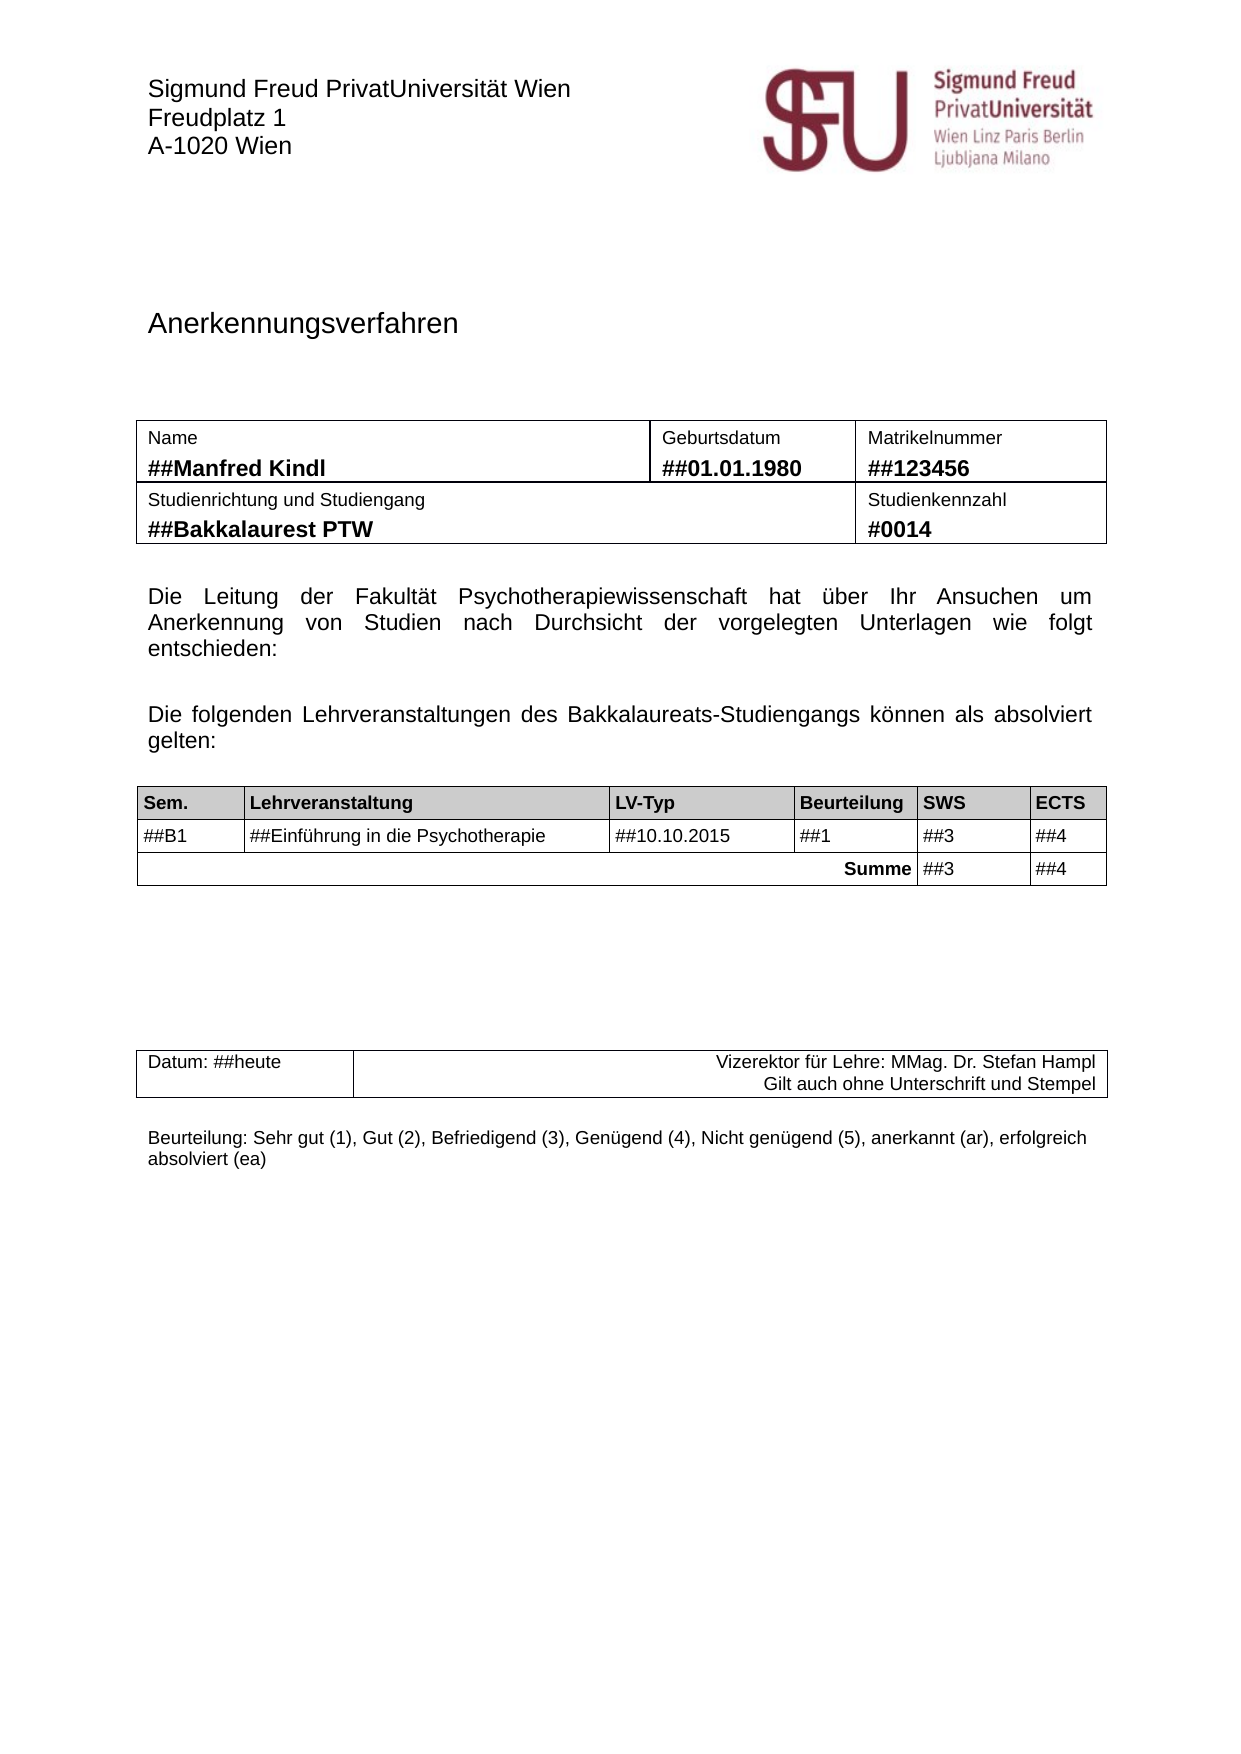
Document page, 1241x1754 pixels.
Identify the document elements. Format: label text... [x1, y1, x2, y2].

table_header Matrikelnummer ##123456 [856, 421, 1106, 481]
table_header Sem. [138, 787, 244, 819]
text Die Leitung der Fakultät Psychotherapiewissenschaft hat über Ihr Ansuchen um Anerkennung von Studien nach Durchsicht der vorgelegten Unterlagen wie folgt entschieden: [148, 583, 1092, 662]
table_cell Studienkennzahl #0014 [856, 483, 1106, 543]
table_header SWS [918, 787, 1030, 819]
table_cell Studienrichtung und Studiengang ##Bakkalaurest PTW [137, 483, 855, 543]
table_cell ##B1 [138, 820, 244, 852]
table_cell ##3 [918, 820, 1030, 852]
table_header LV-Typ [610, 787, 794, 819]
table_header Geburtsdatum ##01.01.1980 [651, 421, 855, 481]
text absolviert (ea) [148, 1148, 1092, 1169]
table_cell ##3 [918, 853, 1030, 885]
table_header Lehrveranstaltung [245, 787, 609, 819]
table_header Datum: ##heute [137, 1051, 353, 1097]
table_header Beurteilung [795, 787, 917, 819]
table_cell ##4 [1031, 820, 1106, 852]
table_header ECTS [1031, 787, 1106, 819]
table_header Name ##Manfred Kindl [137, 421, 649, 481]
text Beurteilung: Sehr gut (1), Gut (2), Befriedigend (3), Genügend (4), Nicht genügend (5), anerkannt (ar), erfolgreich [148, 1098, 1092, 1148]
picture [748, 44, 1116, 196]
table_cell ##1 [795, 820, 917, 852]
text Die folgenden Lehrveranstaltungen des Bakkalaureats-Studiengangs können als absolviert gelten: [148, 701, 1092, 753]
table_cell ##4 [1031, 853, 1106, 885]
table_cell ##10.10.2015 [610, 820, 794, 852]
table_header Vizerektor für Lehre: MMag. Dr. Stefan Hampl Gilt auch ohne Unterschrift und Stempel [354, 1051, 1107, 1097]
table_cell Summe [138, 853, 917, 885]
table_cell ##Einführung in die Psychotherapie [245, 820, 609, 852]
text Anerkennungsverfahren [148, 306, 1092, 339]
